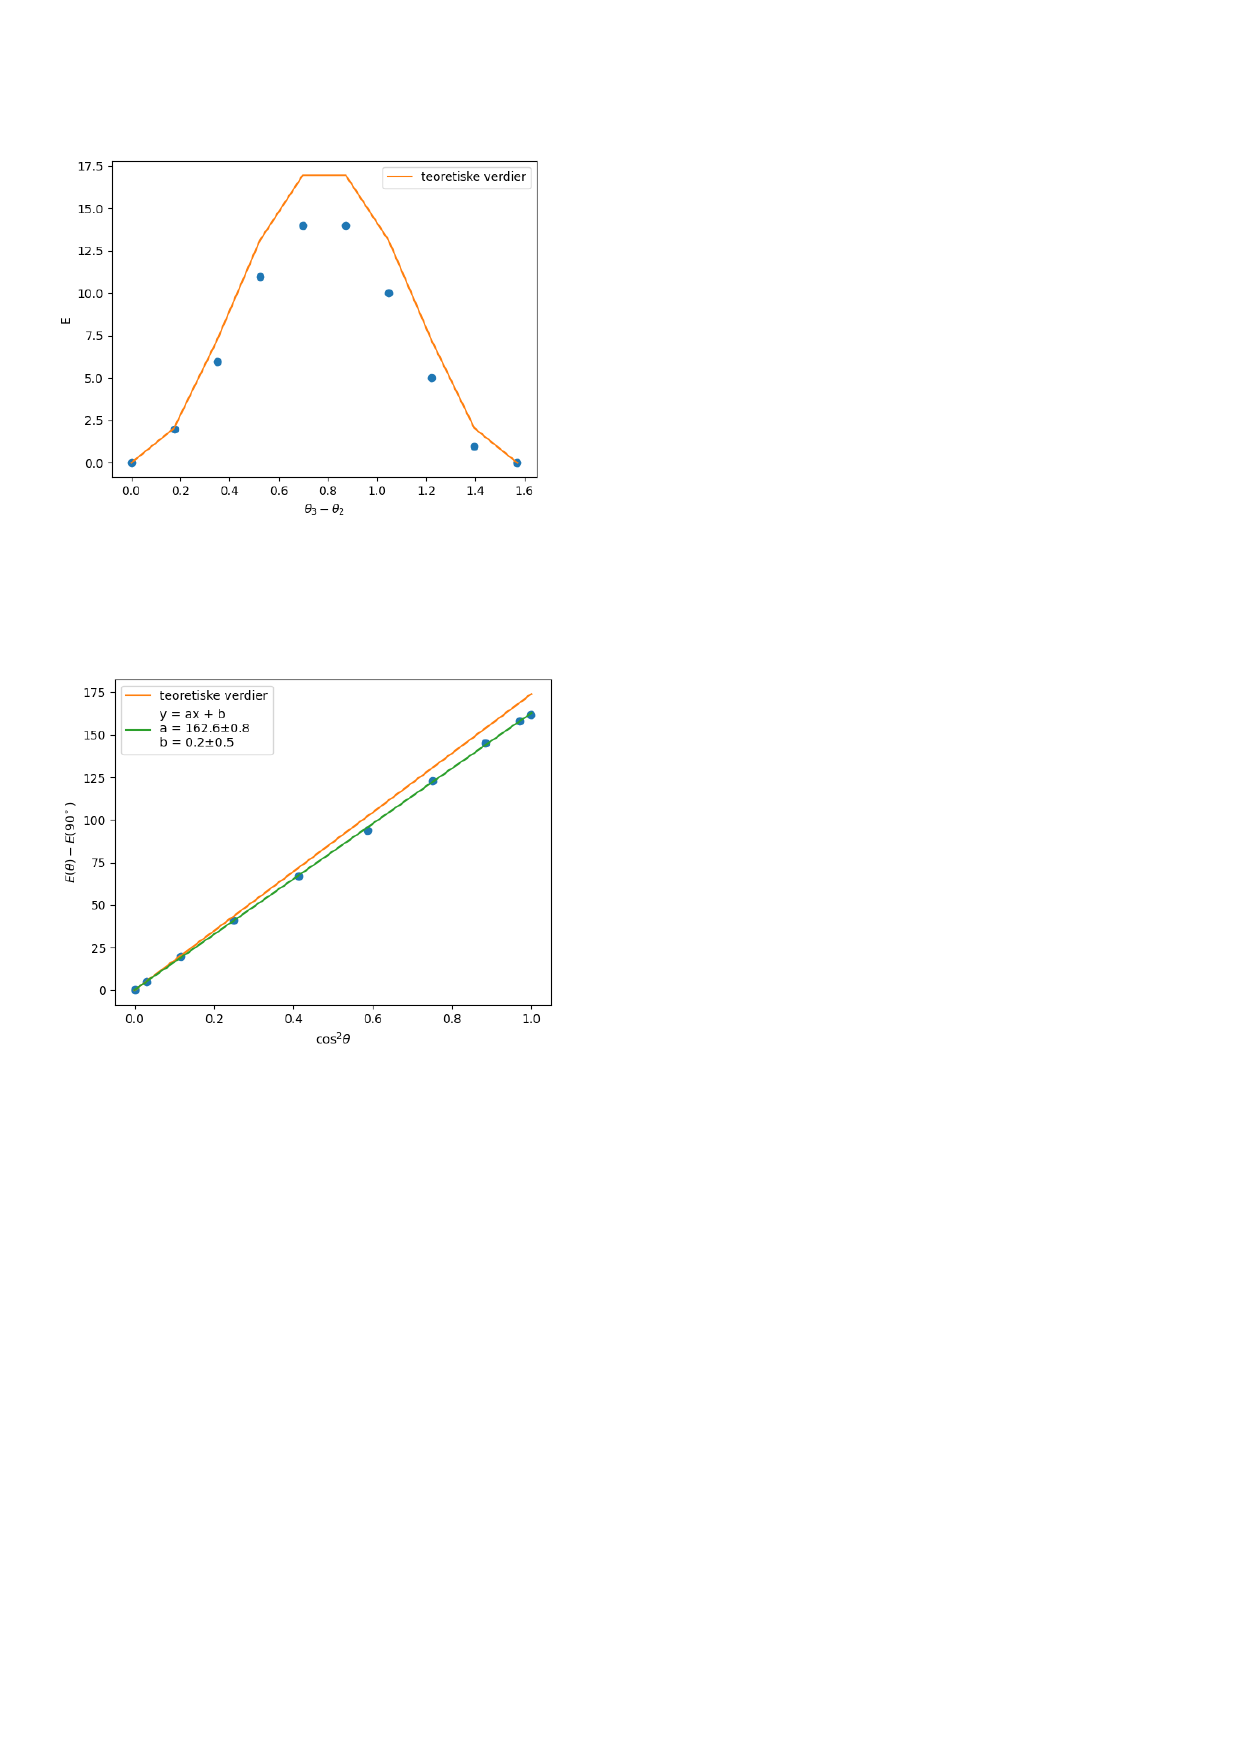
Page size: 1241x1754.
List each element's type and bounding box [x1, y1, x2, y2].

picture [43, 111, 591, 522]
picture [44, 629, 607, 1051]
